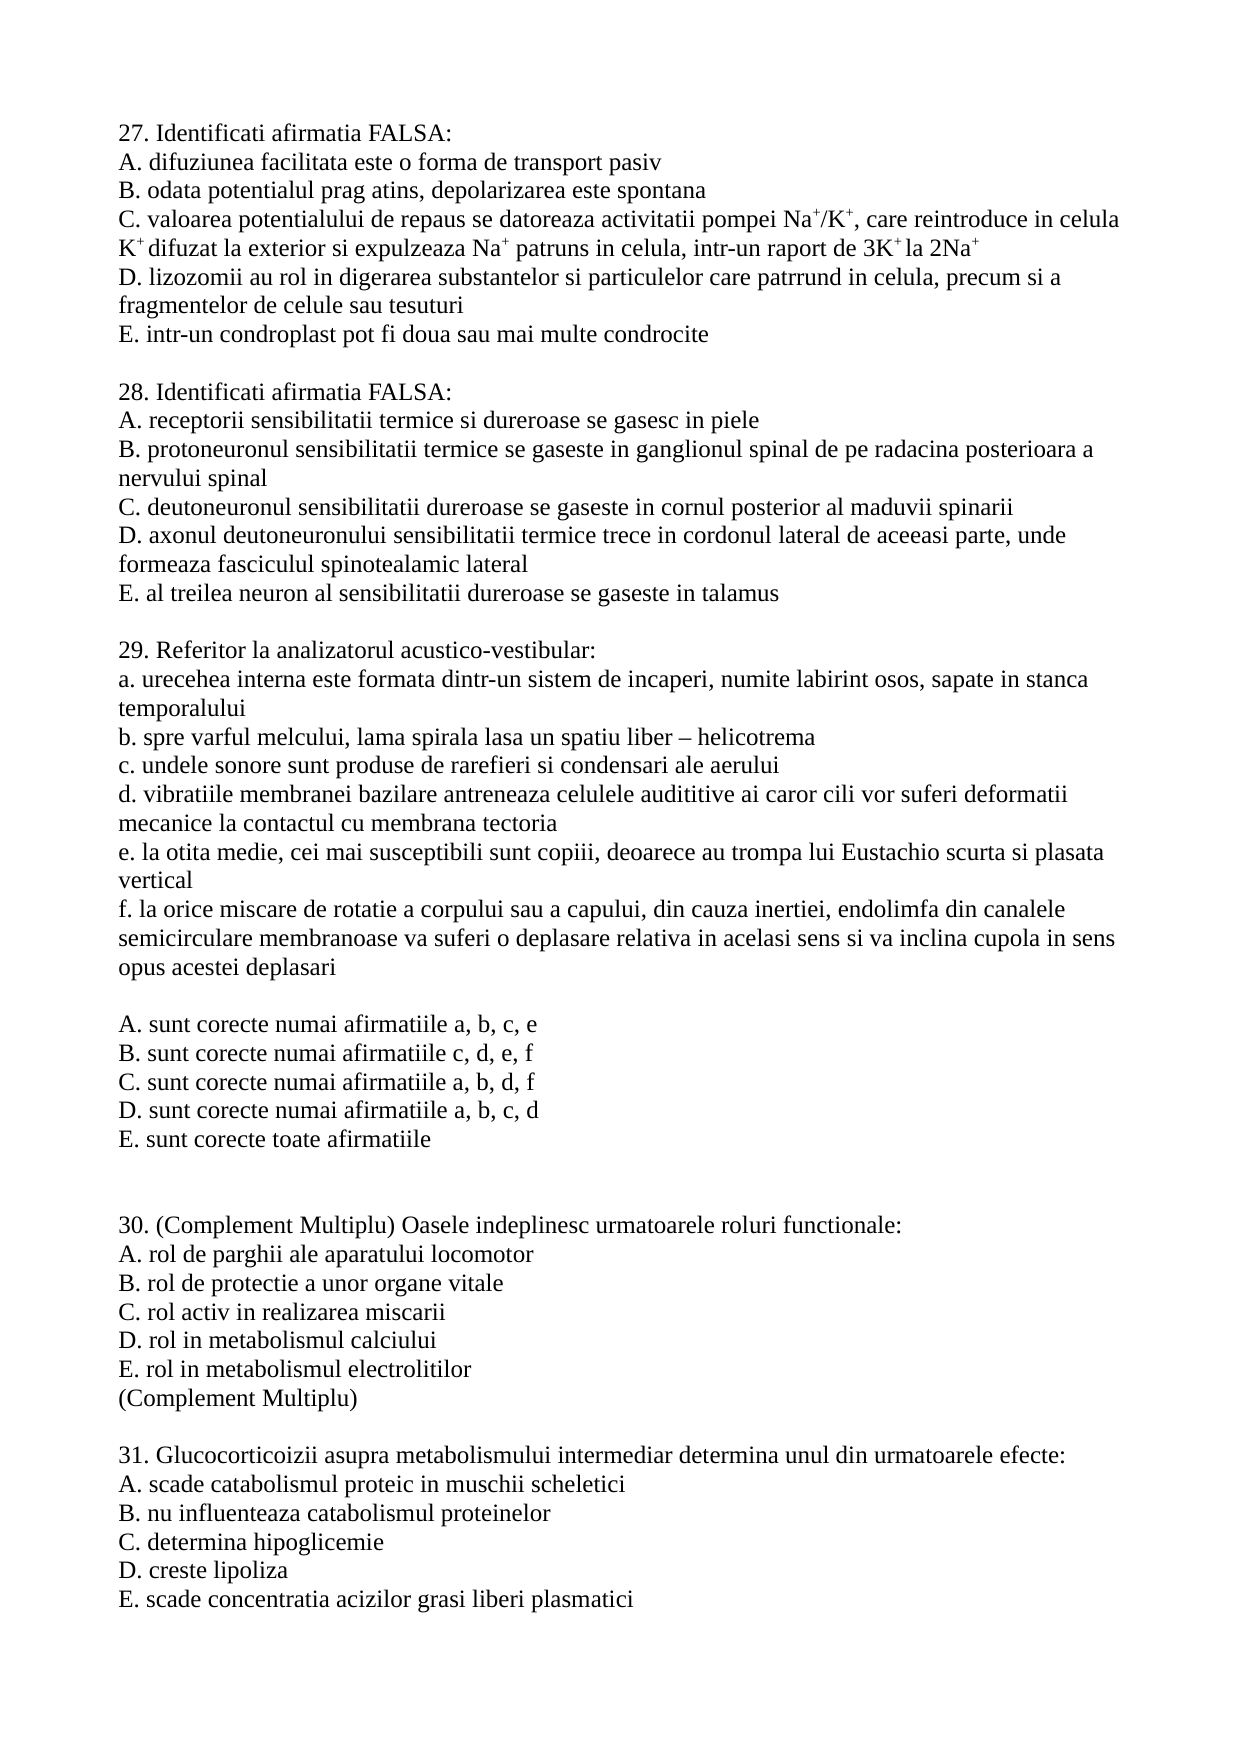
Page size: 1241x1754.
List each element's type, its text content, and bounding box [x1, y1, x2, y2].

text A. receptorii sensibilitatii termice si dureroase se gasesc in piele [118, 406, 1122, 434]
text a. urecehea interna este formata dintr-un sistem de incaperi, numite labirint osos, sapate in stanca temporalului [118, 664, 1122, 722]
text C. valoarea potentialului de repaus se datoreaza activitatii pompei Na+/K+, care reintroduce in celula K+ difuzat la exterior si expulzeaza Na+ patruns in celula, intr-un raport de 3K+ la 2Na+ [118, 204, 1122, 262]
text C. rol activ in realizarea miscarii [118, 1297, 1122, 1326]
text 31. Glucocorticoizii asupra metabolismului intermediar determina unul din urmatoarele efecte: [118, 1441, 1122, 1469]
text E. sunt corecte toate afirmatiile [118, 1124, 1122, 1153]
text B. odata potentialul prag atins, depolarizarea este spontana [118, 176, 1122, 204]
text b. spre varful melcului, lama spirala lasa un spatiu liber – helicotrema [118, 722, 1122, 751]
text D. creste lipoliza [118, 1556, 1122, 1584]
text C. determina hipoglicemie [118, 1527, 1122, 1556]
text C. sunt corecte numai afirmatiile a, b, d, f [118, 1067, 1122, 1096]
text B. sunt corecte numai afirmatiile c, d, e, f [118, 1038, 1122, 1067]
text D. lizozomii au rol in digerarea substantelor si particulelor care patrrund in celula, precum si a fragmentelor de celule sau tesuturi [118, 262, 1122, 319]
text A. rol de parghii ale aparatului locomotor [118, 1239, 1122, 1268]
text e. la otita medie, cei mai susceptibili sunt copiii, deoarece au trompa lui Eustachio scurta si plasata vertical [118, 837, 1122, 894]
text B. protoneuronul sensibilitatii termice se gaseste in ganglionul spinal de pe radacina posterioara a nervului spinal [118, 434, 1122, 492]
text B. nu influenteaza catabolismul proteinelor [118, 1498, 1122, 1527]
text E. scade concentratia acizilor grasi liberi plasmatici [118, 1584, 1122, 1613]
text D. axonul deutoneuronului sensibilitatii termice trece in cordonul lateral de aceeasi parte, unde formeaza fasciculul spinotealamic lateral [118, 521, 1122, 578]
text 28. Identificati afirmatia FALSA: [118, 377, 1122, 406]
text A. sunt corecte numai afirmatiile a, b, c, e [118, 1009, 1122, 1038]
text B. rol de protectie a unor organe vitale [118, 1268, 1122, 1297]
text A. scade catabolismul proteic in muschii scheletici [118, 1469, 1122, 1498]
text E. rol in metabolismul electrolitilor [118, 1354, 1122, 1383]
text D. rol in metabolismul calciului [118, 1326, 1122, 1354]
text f. la orice miscare de rotatie a corpului sau a capului, din cauza inertiei, endolimfa din canalele semicirculare membranoase va suferi o deplasare relativa in acelasi sens si va inclina cupola in sens opus acestei deplasari [118, 894, 1122, 981]
text 27. Identificati afirmatia FALSA: [118, 118, 1122, 147]
text 29. Referitor la analizatorul acustico-vestibular: [118, 636, 1122, 664]
text E. al treilea neuron al sensibilitatii dureroase se gaseste in talamus [118, 578, 1122, 607]
text c. undele sonore sunt produse de rarefieri si condensari ale aerului [118, 751, 1122, 779]
text C. deutoneuronul sensibilitatii dureroase se gaseste in cornul posterior al maduvii spinarii [118, 492, 1122, 521]
text 30. (Complement Multiplu) Oasele indeplinesc urmatoarele roluri functionale: [118, 1211, 1122, 1239]
text E. intr-un condroplast pot fi doua sau mai multe condrocite [118, 319, 1122, 348]
text D. sunt corecte numai afirmatiile a, b, c, d [118, 1096, 1122, 1124]
text (Complement Multiplu) [118, 1383, 1122, 1412]
text d. vibratiile membranei bazilare antreneaza celulele audititive ai caror cili vor suferi deformatii mecanice la contactul cu membrana tectoria [118, 779, 1122, 837]
text A. difuziunea facilitata este o forma de transport pasiv [118, 147, 1122, 176]
